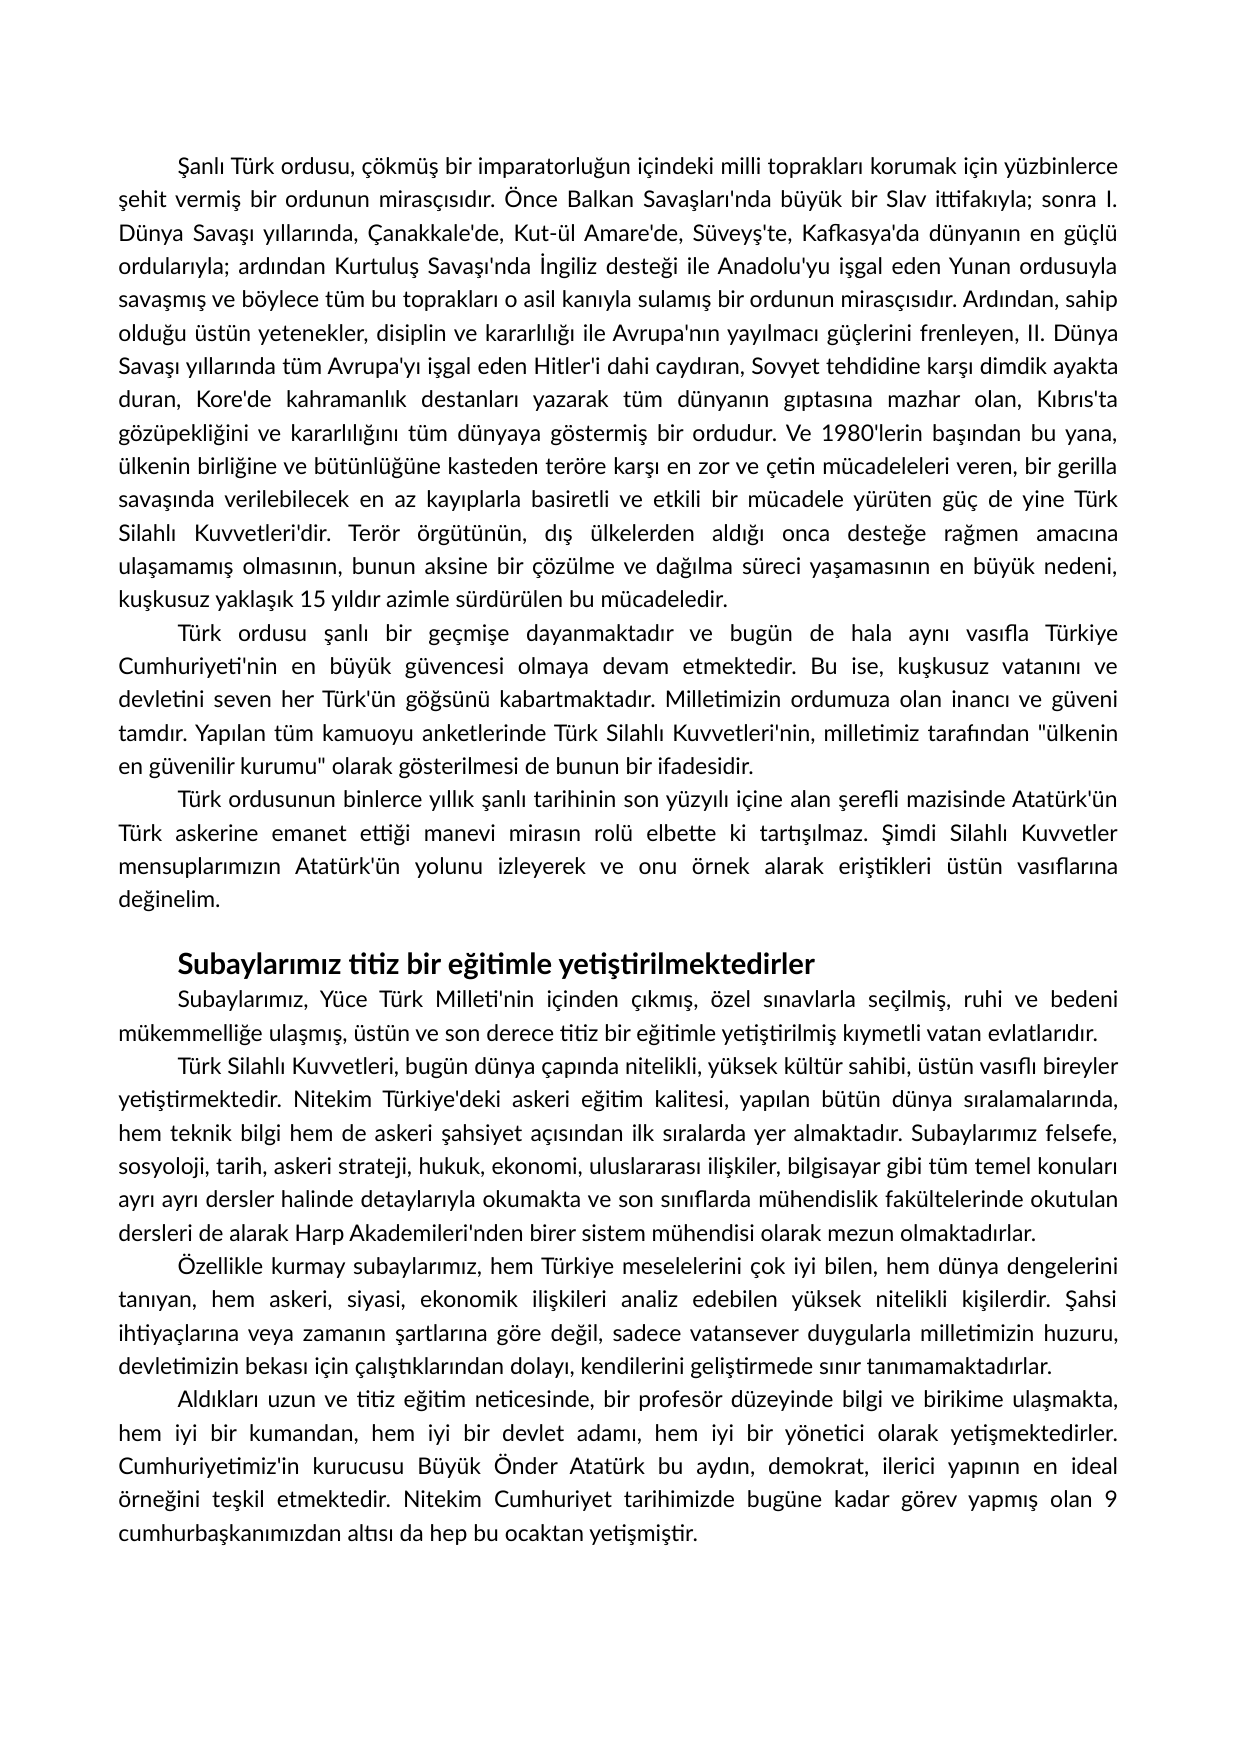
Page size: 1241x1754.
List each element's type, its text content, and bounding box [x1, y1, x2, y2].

text Aldıkları uzun ve titiz eğitim neticesinde, bir profesör düzeyinde bilgi ve birikime ulaşmakta, hem iyi bir kumandan, hem iyi bir devlet adamı, hem iyi bir yönetici olarak yetişmektedirler. Cumhuriyetimiz'in kurucusu Büyük Önder Atatürk bu aydın, demokrat, ilerici yapının en ideal örneğini teşkil etmektedir. Nitekim Cumhuriyet tarihimizde bugüne kadar görev yapmış olan 9 cumhurbaşkanımızdan altısı da hep bu ocaktan yetişmiştir. [118, 1381, 1119, 1548]
text Şanlı Türk ordusu, çökmüş bir imparatorluğun içindeki milli toprakları korumak için yüzbinlerce şehit vermiş bir ordunun mirasçısıdır. Önce Balkan Savaşları'nda büyük bir Slav ittifakıyla; sonra I. Dünya Savaşı yıllarında, Çanakkale'de, Kut-ül Amare'de, Süveyş'te, Kafkasya'da dünyanın en güçlü ordularıyla; ardından Kurtuluş Savaşı'nda İngiliz desteği ile Anadolu'yu işgal eden Yunan ordusuyla savaşmış ve böylece tüm bu toprakları o asil kanıyla sulamış bir ordunun mirasçısıdır. Ardından, sahip olduğu üstün yetenekler, disiplin ve kararlılığı ile Avrupa'nın yayılmacı güçlerini frenleyen, II. Dünya Savaşı yıllarında tüm Avrupa'yı işgal eden Hitler'i dahi caydıran, Sovyet tehdidine karşı dimdik ayakta duran, Kore'de kahramanlık destanları yazarak tüm dünyanın gıptasına mazhar olan, Kıbrıs'ta gözüpekliğini ve kararlılığını tüm dünyaya göstermiş bir ordudur. Ve 1980'lerin başından bu yana, ülkenin birliğine ve bütünlüğüne kasteden teröre karşı en zor ve çetin mücadeleleri veren, bir gerilla savaşında verilebilecek en az kayıplarla basiretli ve etkili bir mücadele yürüten güç de yine Türk Silahlı Kuvvetleri'dir. Terör örgütünün, dış ülkelerden aldığı onca desteğe rağmen amacına ulaşamamış olmasının, bunun aksine bir çözülme ve dağılma süreci yaşamasının en büyük nedeni, kuşkusuz yaklaşık 15 yıldır azimle sürdürülen bu mücadeledir. [118, 148, 1119, 614]
text Türk ordusu şanlı bir geçmişe dayanmaktadır ve bugün de hala aynı vasıfla Türkiye Cumhuriyeti'nin en büyük güvencesi olmaya devam etmektedir. Bu ise, kuşkusuz vatanını ve devletini seven her Türk'ün göğsünü kabartmaktadır. Milletimizin ordumuza olan inancı ve güveni tamdır. Yapılan tüm kamuoyu anketlerinde Türk Silahlı Kuvvetleri'nin, milletimiz tarafından "ülkenin en güvenilir kurumu" olarak gösterilmesi de bunun bir ifadesidir. [118, 614, 1119, 781]
text Türk Silahlı Kuvvetleri, bugün dünya çapında nitelikli, yüksek kültür sahibi, üstün vasıflı bireyler yetiştirmektedir. Nitekim Türkiye'deki askeri eğitim kalitesi, yapılan bütün dünya sıralamalarında, hem teknik bilgi hem de askeri şahsiyet açısından ilk sıralarda yer almaktadır. Subaylarımız felsefe, sosyoloji, tarih, askeri strateji, hukuk, ekonomi, uluslararası ilişkiler, bilgisayar gibi tüm temel konuları ayrı ayrı dersler halinde detaylarıyla okumakta ve son sınıflarda mühendislik fakültelerinde okutulan dersleri de alarak Harp Akademileri'nden birer sistem mühendisi olarak mezun olmaktadırlar. [118, 1048, 1119, 1248]
text Subaylarımız titiz bir eğitimle yetiştirilmektedirler [118, 948, 1119, 981]
text Özellikle kurmay subaylarımız, hem Türkiye meselelerini çok iyi bilen, hem dünya dengelerini tanıyan, hem askeri, siyasi, ekonomik ilişkileri analiz edebilen yüksek nitelikli kişilerdir. Şahsi ihtiyaçlarına veya zamanın şartlarına göre değil, sadece vatansever duygularla milletimizin huzuru, devletimizin bekası için çalıştıklarından dolayı, kendilerini geliştirmede sınır tanımamaktadırlar. [118, 1248, 1119, 1381]
text Subaylarımız, Yüce Türk Milleti'nin içinden çıkmış, özel sınavlarla seçilmiş, ruhi ve bedeni mükemmelliğe ulaşmış, üstün ve son derece titiz bir eğitimle yetiştirilmiş kıymetli vatan evlatlarıdır. [118, 981, 1119, 1048]
text Türk ordusunun binlerce yıllık şanlı tarihinin son yüzyılı içine alan şerefli mazisinde Atatürk'ün Türk askerine emanet ettiği manevi mirasın rolü elbette ki tartışılmaz. Şimdi Silahlı Kuvvetler mensuplarımızın Atatürk'ün yolunu izleyerek ve onu örnek alarak eriştikleri üstün vasıflarına değinelim. [118, 781, 1119, 914]
